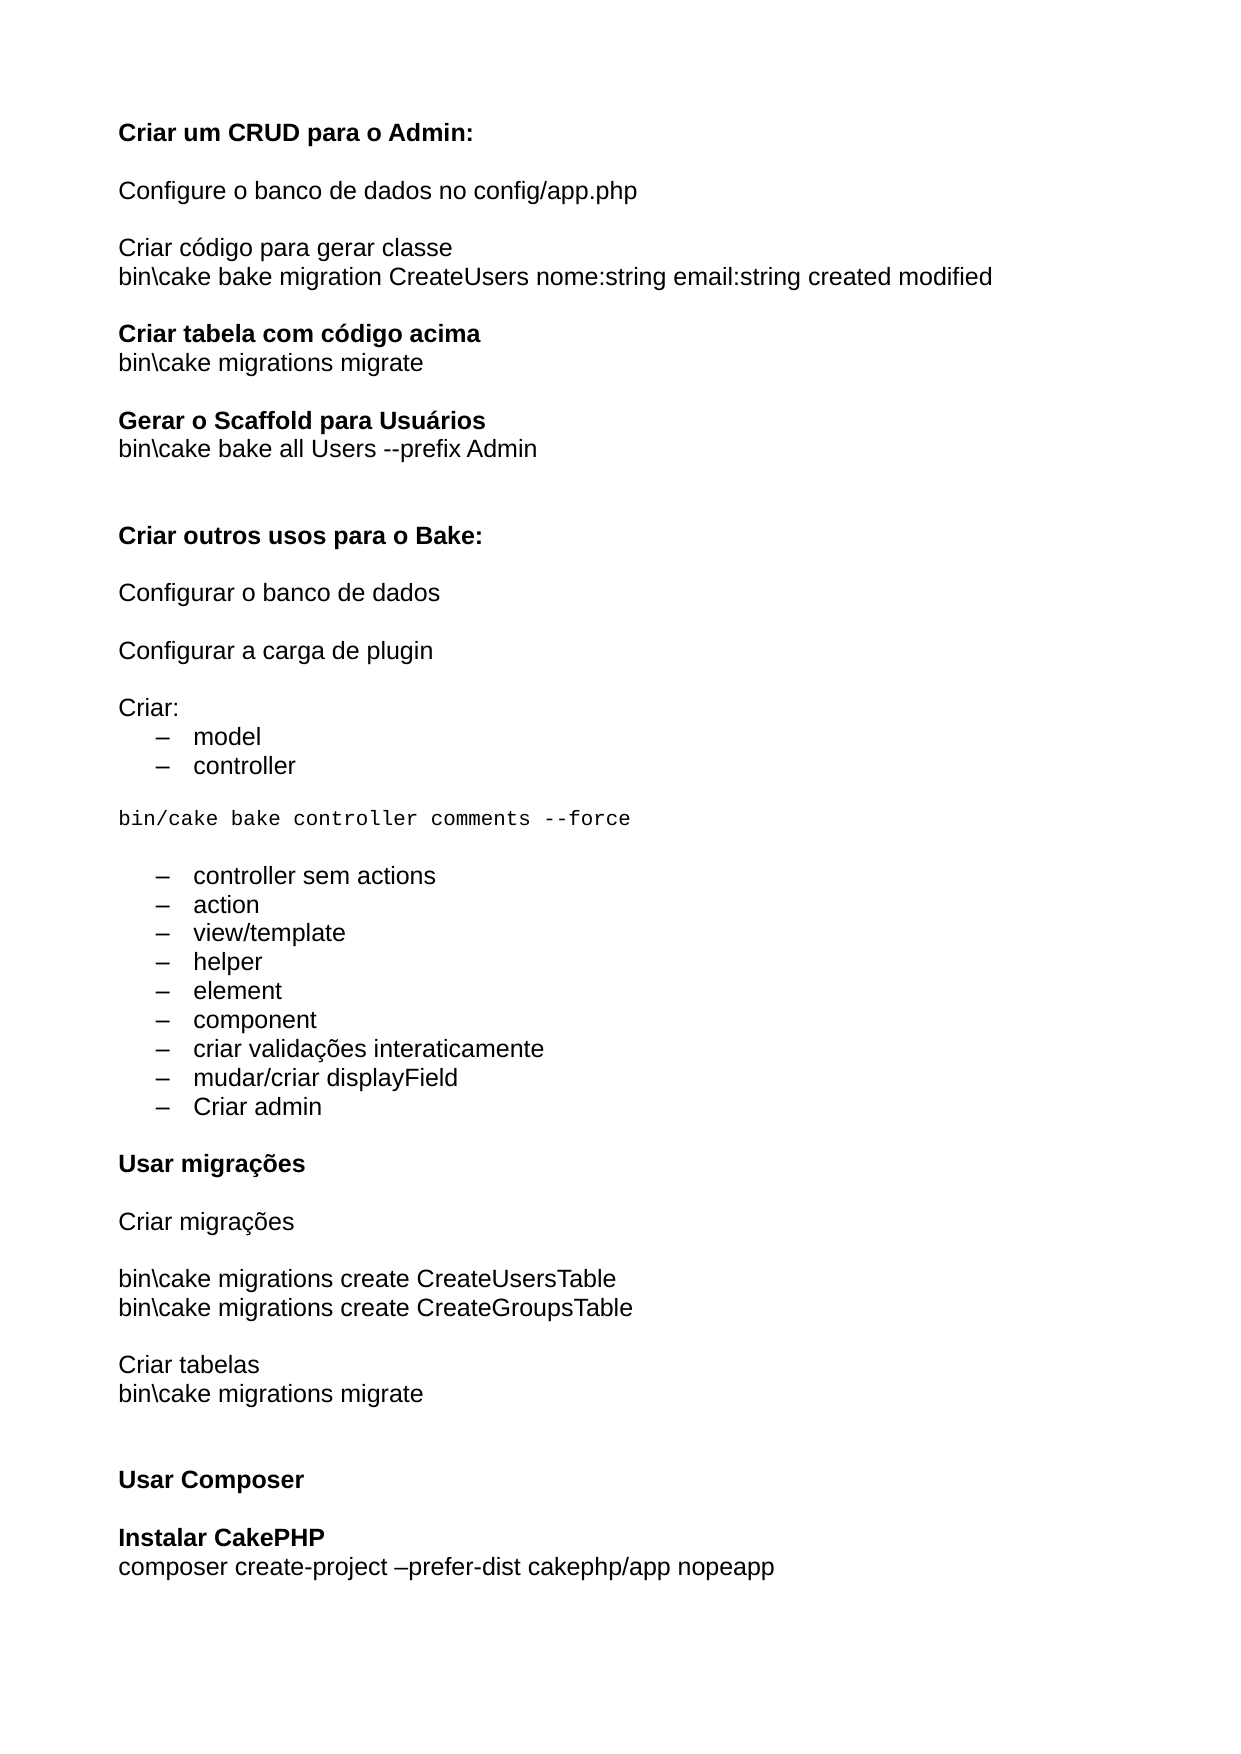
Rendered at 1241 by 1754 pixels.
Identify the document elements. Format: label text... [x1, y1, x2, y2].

text Configurar a carga de plugin [118, 636, 1122, 664]
text bin\cake bake migration CreateUsers nome:string email:string created modified [118, 262, 1122, 291]
text Criar migrações [118, 1207, 1122, 1235]
text Gerar o Scaffold para Usuários [118, 406, 1122, 434]
text bin/cake bake controller comments --force [118, 808, 1122, 832]
list element [156, 976, 1122, 1005]
text Criar tabela com código acima [118, 319, 1122, 348]
text composer create-project –prefer-dist cakephp/app nopeapp [118, 1552, 1122, 1580]
text Criar código para gerar classe [118, 233, 1122, 262]
text bin\cake migrations create CreateUsersTable [118, 1264, 1122, 1293]
list mudar/criar displayField [156, 1063, 1122, 1092]
text bin\cake migrations create CreateGroupsTable [118, 1293, 1122, 1322]
list component [156, 1005, 1122, 1034]
text Configure o banco de dados no config/app.php [118, 176, 1122, 204]
text Usar migrações [118, 1149, 1122, 1178]
list controller sem actions [156, 861, 1122, 889]
text Criar um CRUD para o Admin: [118, 118, 1122, 147]
text Configurar o banco de dados [118, 578, 1122, 607]
text Instalar CakePHP [118, 1523, 1122, 1552]
list action [156, 889, 1122, 918]
text Criar: [118, 693, 1122, 722]
list helper [156, 947, 1122, 976]
list model [156, 722, 1122, 751]
text bin\cake migrations migrate [118, 348, 1122, 377]
list Criar admin [156, 1092, 1122, 1120]
text Usar Composer [118, 1465, 1122, 1494]
text bin\cake bake all Users --prefix Admin [118, 434, 1122, 463]
text Criar tabelas [118, 1350, 1122, 1379]
text Criar outros usos para o Bake: [118, 521, 1122, 549]
list controller [156, 751, 1122, 779]
list criar validações interaticamente [156, 1034, 1122, 1063]
text bin\cake migrations migrate [118, 1379, 1122, 1408]
list view/template [156, 918, 1122, 947]
